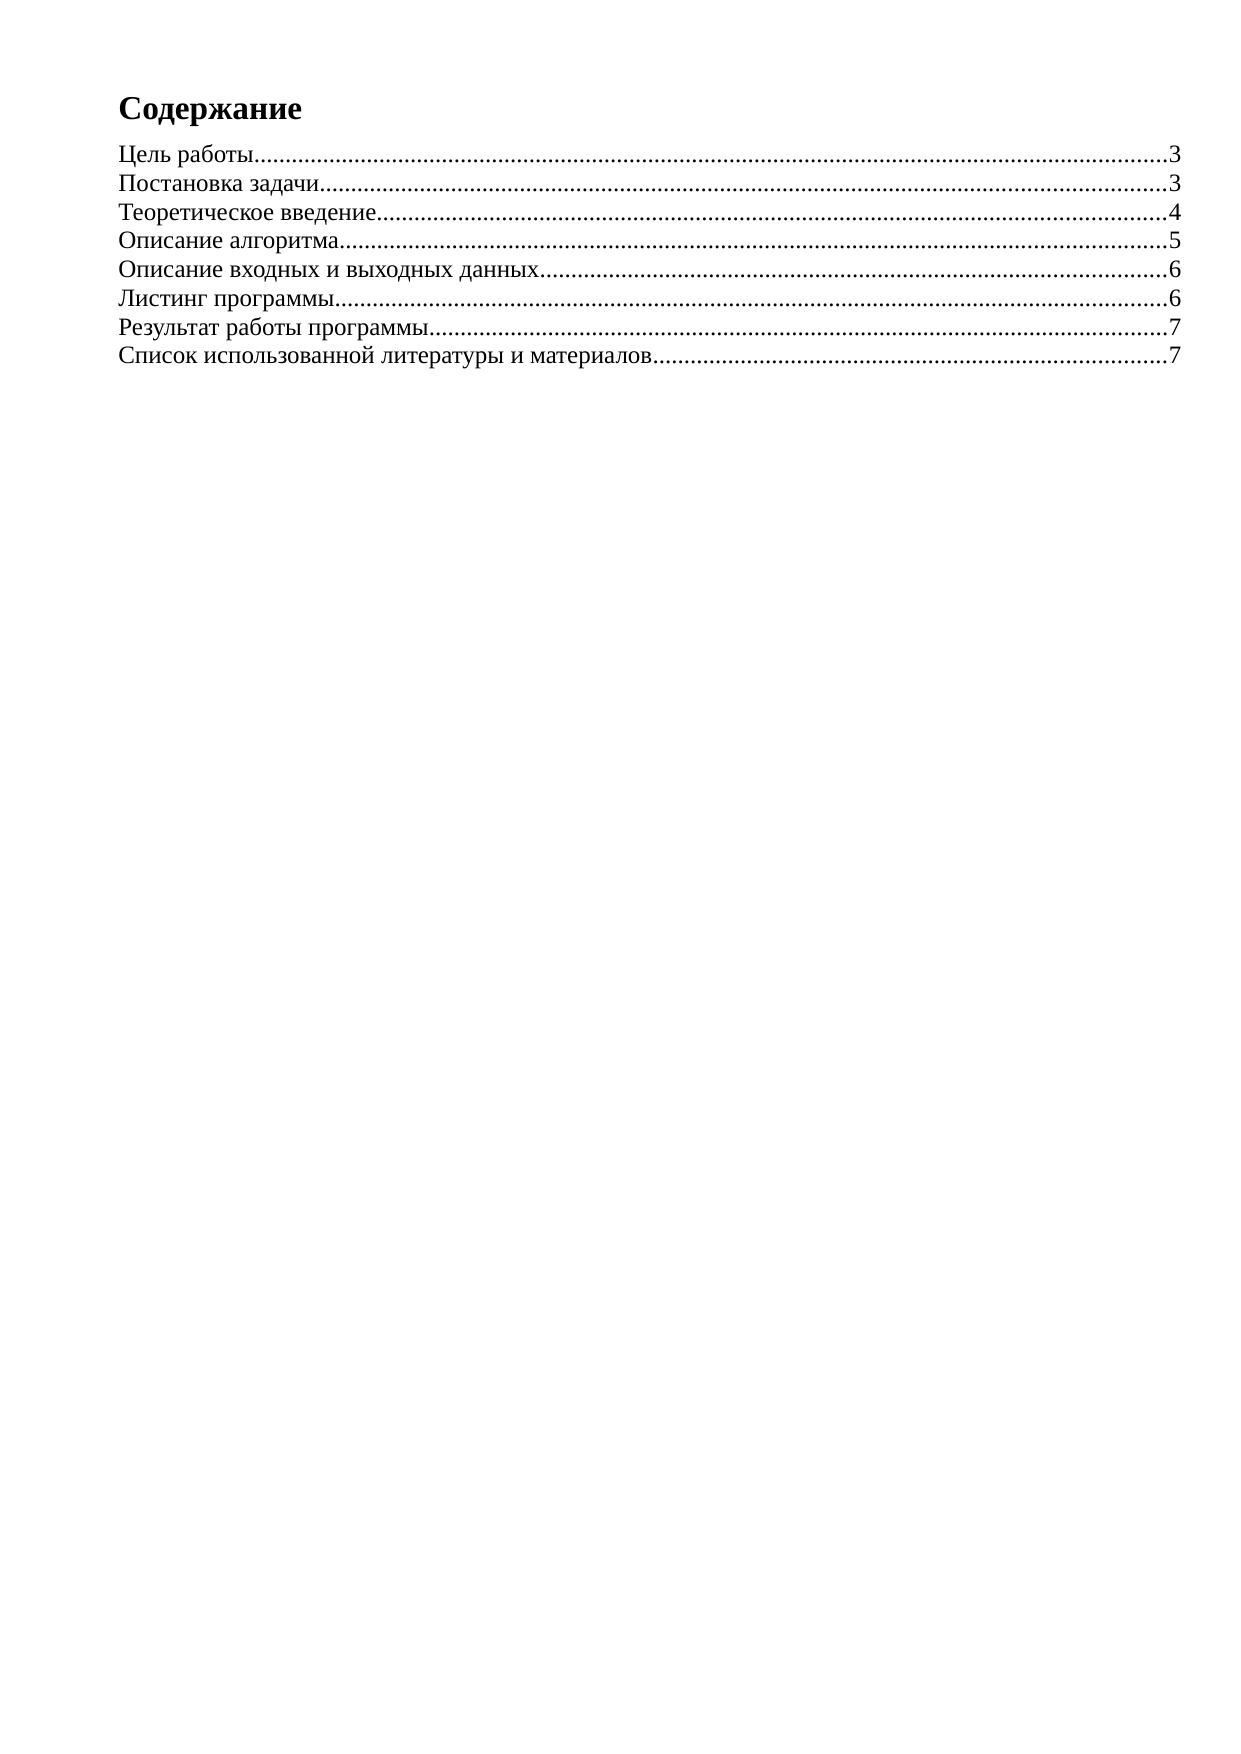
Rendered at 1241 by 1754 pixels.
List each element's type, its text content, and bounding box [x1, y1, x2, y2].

text Теоретическое введение 4 [118, 197, 1181, 226]
text Цель работы 3 [118, 139, 1181, 168]
text Листинг программы 6 [118, 283, 1181, 312]
text Список использованной литературы и материалов 7 [118, 341, 1181, 369]
text Результат работы программы 7 [118, 312, 1181, 341]
text Описание алгоритма 5 [118, 226, 1181, 254]
subtitle Содержание [118, 88, 1181, 127]
text Описание входных и выходных данных 6 [118, 254, 1181, 283]
text Постановка задачи 3 [118, 168, 1181, 197]
